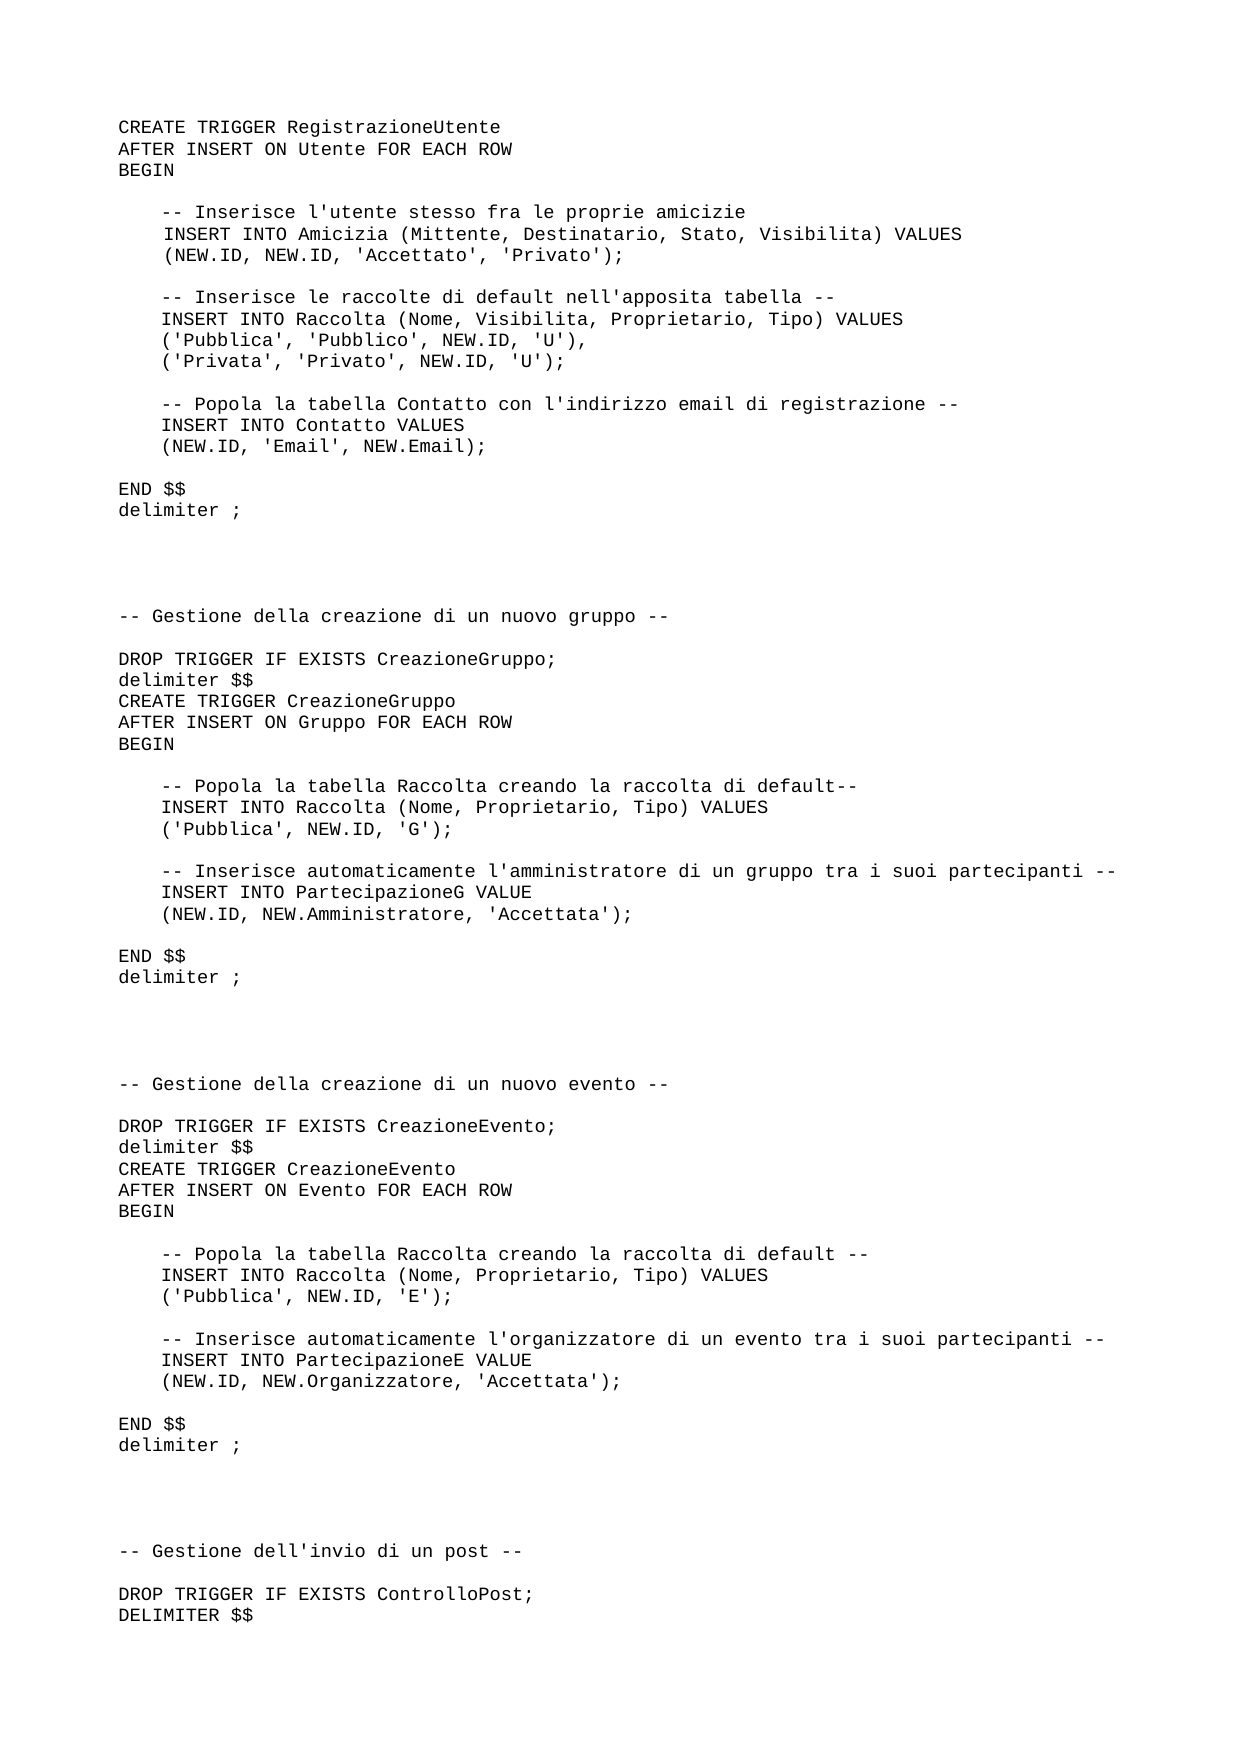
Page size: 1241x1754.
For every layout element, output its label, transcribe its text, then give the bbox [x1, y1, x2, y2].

text CREATE TRIGGER RegistrazioneUtente AFTER INSERT ON Utente FOR EACH ROW BEGIN -- Inserisce l'utente stesso fra le proprie amicizie INSERT INTO Amicizia (Mittente, Destinatario, Stato, Visibilita) VALUES (NEW.ID, NEW.ID, 'Accettato', 'Privato'); -- Inserisce le raccolte di default nell'apposita tabella -- INSERT INTO Raccolta (Nome, Visibilita, Proprietario, Tipo) VALUES ('Pubblica', 'Pubblico', NEW.ID, 'U'), ('Privata', 'Privato', NEW.ID, 'U'); -- Popola la tabella Contatto con l'indirizzo email di registrazione -- INSERT INTO Contatto VALUES (NEW.ID, 'Email', NEW.Email); END $$ delimiter ; -- Gestione della creazione di un nuovo gruppo -- DROP TRIGGER IF EXISTS CreazioneGruppo; delimiter $$ CREATE TRIGGER CreazioneGruppo AFTER INSERT ON Gruppo FOR EACH ROW BEGIN -- Popola la tabella Raccolta creando la raccolta di default-- INSERT INTO Raccolta (Nome, Proprietario, Tipo) VALUES ('Pubblica', NEW.ID, 'G'); -- Inserisce automaticamente l'amministratore di un gruppo tra i suoi partecipanti -- INSERT INTO PartecipazioneG VALUE (NEW.ID, NEW.Amministratore, 'Accettata'); END $$ delimiter ; -- Gestione della creazione di un nuovo evento -- DROP TRIGGER IF EXISTS CreazioneEvento; delimiter $$ CREATE TRIGGER CreazioneEvento AFTER INSERT ON Evento FOR EACH ROW BEGIN -- Popola la tabella Raccolta creando la raccolta di default -- INSERT INTO Raccolta (Nome, Proprietario, Tipo) VALUES ('Pubblica', NEW.ID, 'E'); -- Inserisce automaticamente l'organizzatore di un evento tra i suoi partecipanti -- INSERT INTO PartecipazioneE VALUE (NEW.ID, NEW.Organizzatore, 'Accettata'); END $$ delimiter ; -- Gestione dell'invio di un post -- DROP TRIGGER IF EXISTS ControlloPost; DELIMITER $$ [118, 118, 1122, 1627]
